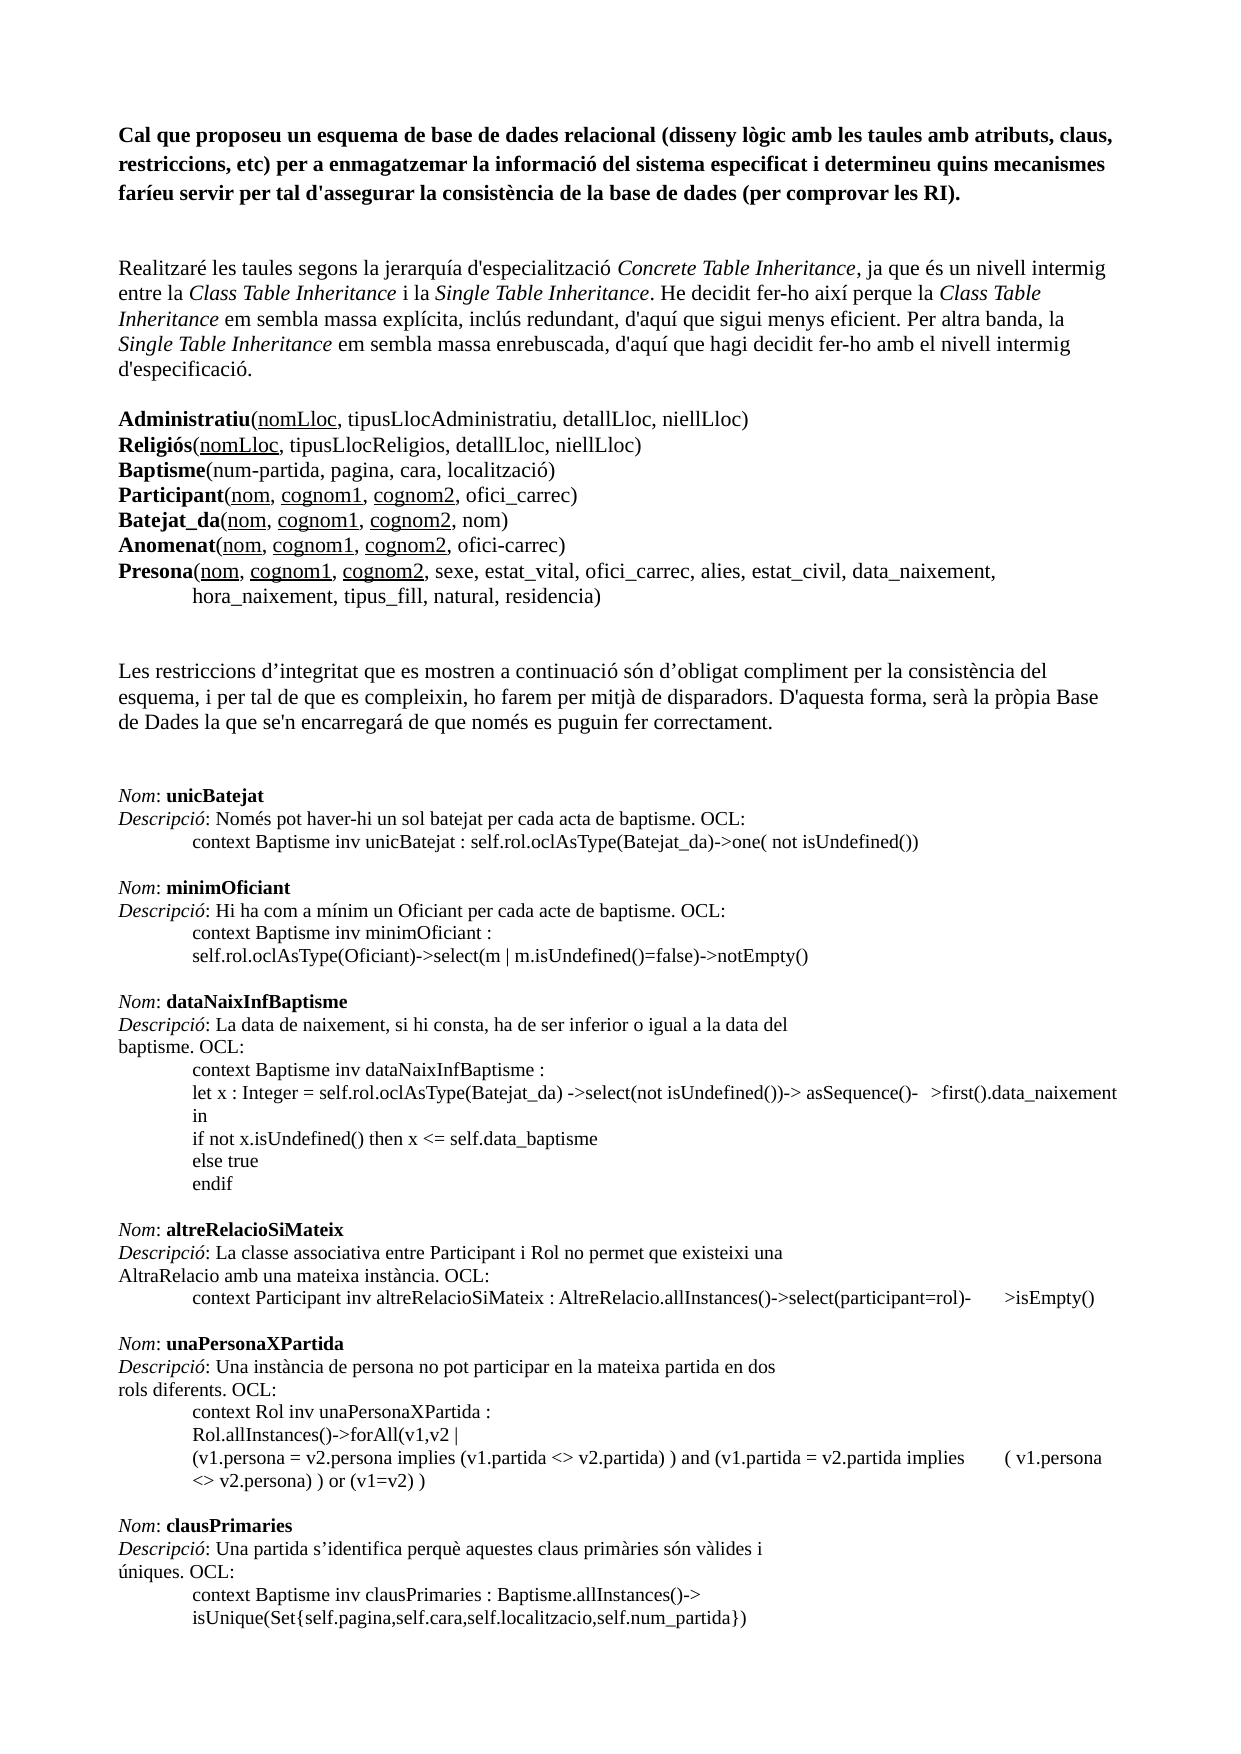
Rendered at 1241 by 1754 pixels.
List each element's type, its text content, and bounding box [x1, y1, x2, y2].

text baptisme. OCL: [118, 1035, 1122, 1058]
text Nom: minimOficiant Descripció: Hi ha com a mínim un Oficiant per cada acte de baptisme. OCL: [118, 876, 1122, 921]
text Baptisme(num-partida, pagina, cara, localització) [118, 457, 1122, 482]
text Nom: dataNaixInfBaptisme Descripció: La data de naixement, si hi consta, ha de ser inferior o igual a la data del [118, 990, 1122, 1035]
text Religiós(nomLloc, tipusLlocReligios, detallLloc, niellLloc) [118, 432, 1122, 457]
text Nom: clausPrimaries Descripció: Una partida s’identifica perquè aquestes claus primàries són vàlides i [118, 1514, 1122, 1560]
text Les restriccions d’integritat que es mostren a continuació són d’obligat compliment per la consistència del esquema, i per tal de que es compleixin, ho farem per mitjà de disparadors. D'aquesta forma, serà la pròpia Base de Dades la que se'n encarregará de que només es puguin fer correctament. [118, 658, 1122, 734]
text úniques. OCL: [118, 1560, 1122, 1583]
text context Baptisme inv unicBatejat : self.rol.oclAsType(Batejat_da)->one( not isUndefined()) [118, 830, 1122, 853]
text context Participant inv altreRelacioSiMateix : AltreRelacio.allInstances()->select(participant=rol)- >isEmpty() [118, 1286, 1122, 1309]
text context Baptisme inv dataNaixInfBaptisme : let x : Integer = self.rol.oclAsType(Batejat_da) ->select(not isUndefined())-> asSequence()- >first().data_naixement in if not x.isUndefined() then x <= self.data_baptisme else true endif [118, 1058, 1122, 1195]
text AltraRelacio amb una mateixa instància. OCL: [118, 1263, 1122, 1286]
text context Baptisme inv minimOficiant : self.rol.oclAsType(Oficiant)->select(m | m.isUndefined()=false)->notEmpty() [118, 921, 1122, 967]
text Cal que proposeu un esquema de base de dades relacional (disseny lògic amb les taules amb atributs, claus, restriccions, etc) per a enmagatzemar la informació del sistema especificat i determineu quins mecanismes faríeu servir per tal d'assegurar la consistència de la base de dades (per comprovar les RI). [118, 118, 1122, 205]
text context Baptisme inv clausPrimaries : Baptisme.allInstances()-> isUnique(Set{self.pagina,self.cara,self.localitzacio,self.num_partida}) [118, 1583, 1122, 1628]
text context Rol inv unaPersonaXPartida : Rol.allInstances()->forAll(v1,v2 | (v1.persona = v2.persona implies (v1.partida <> v2.partida) ) and (v1.partida = v2.partida implies ( v1.persona <> v2.persona) ) or (v1=v2) ) [118, 1400, 1122, 1492]
text Participant(nom, cognom1, cognom2, ofici_carrec) [118, 482, 1122, 507]
text Realitzaré les taules segons la jerarquía d'especialització Concrete Table Inheritance, ja que és un nivell intermig entre la Class Table Inheritance i la Single Table Inheritance. He decidit fer-ho així perque la Class Table Inheritance em sembla massa explícita, inclús redundant, d'aquí que sigui menys eficient. Per altra banda, la Single Table Inheritance em sembla massa enrebuscada, d'aquí que hagi decidit fer-ho amb el nivell intermig d'especificació. [118, 255, 1122, 381]
text Nom: unicBatejat Descripció: Només pot haver-hi un sol batejat per cada acta de baptisme. OCL: [118, 784, 1122, 830]
text Anomenat(nom, cognom1, cognom2, ofici-carrec) [118, 532, 1122, 558]
text Batejat_da(nom, cognom1, cognom2, nom) [118, 507, 1122, 532]
text Nom: altreRelacioSiMateix Descripció: La classe associativa entre Participant i Rol no permet que existeixi una [118, 1218, 1122, 1263]
text Nom: unaPersonaXPartida Descripció: Una instància de persona no pot participar en la mateixa partida en dos [118, 1332, 1122, 1378]
text Administratiu(nomLloc, tipusLlocAdministratiu, detallLloc, niellLloc) [118, 406, 1122, 432]
text Presona(nom, cognom1, cognom2, sexe, estat_vital, ofici_carrec, alies, estat_civil, data_naixement, hora_naixement, tipus_fill, natural, residencia) [118, 558, 1122, 608]
text rols diferents. OCL: [118, 1378, 1122, 1400]
